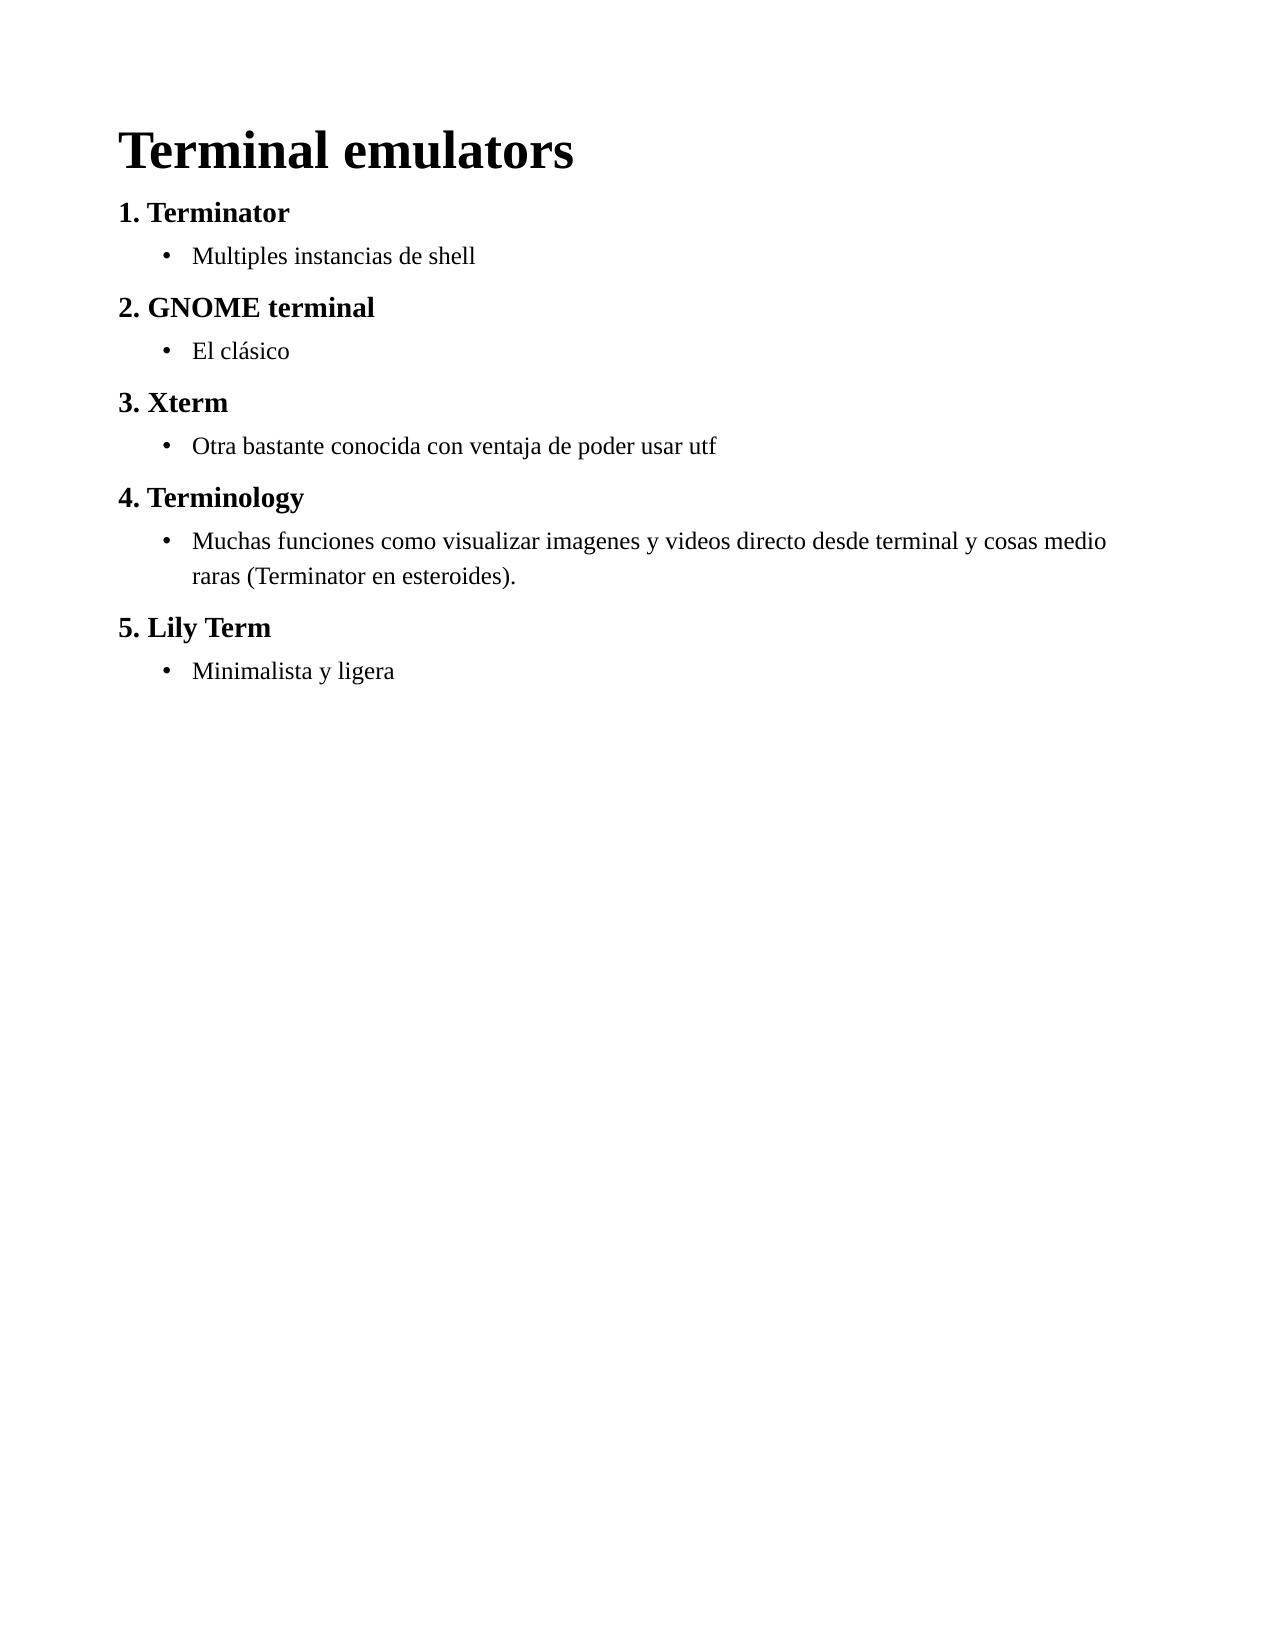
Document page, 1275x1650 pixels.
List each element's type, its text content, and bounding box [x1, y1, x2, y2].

list El clásico [162, 336, 1157, 365]
list Muchas funciones como visualizar imagenes y videos directo desde terminal y cosas medio raras (Terminator en esteroides). [162, 526, 1157, 589]
subtitle 5. Lily Term [118, 610, 1157, 643]
subtitle 1. Terminator [118, 195, 1157, 228]
subtitle 4. Terminology [118, 480, 1157, 514]
list Otra bastante conocida con ventaja de poder usar utf [162, 431, 1157, 460]
list Multiples instancias de shell [162, 241, 1157, 270]
text Terminal emulators [118, 118, 1157, 180]
list Minimalista y ligera [162, 656, 1157, 685]
subtitle 3. Xterm [118, 385, 1157, 419]
subtitle 2. GNOME terminal [118, 290, 1157, 324]
